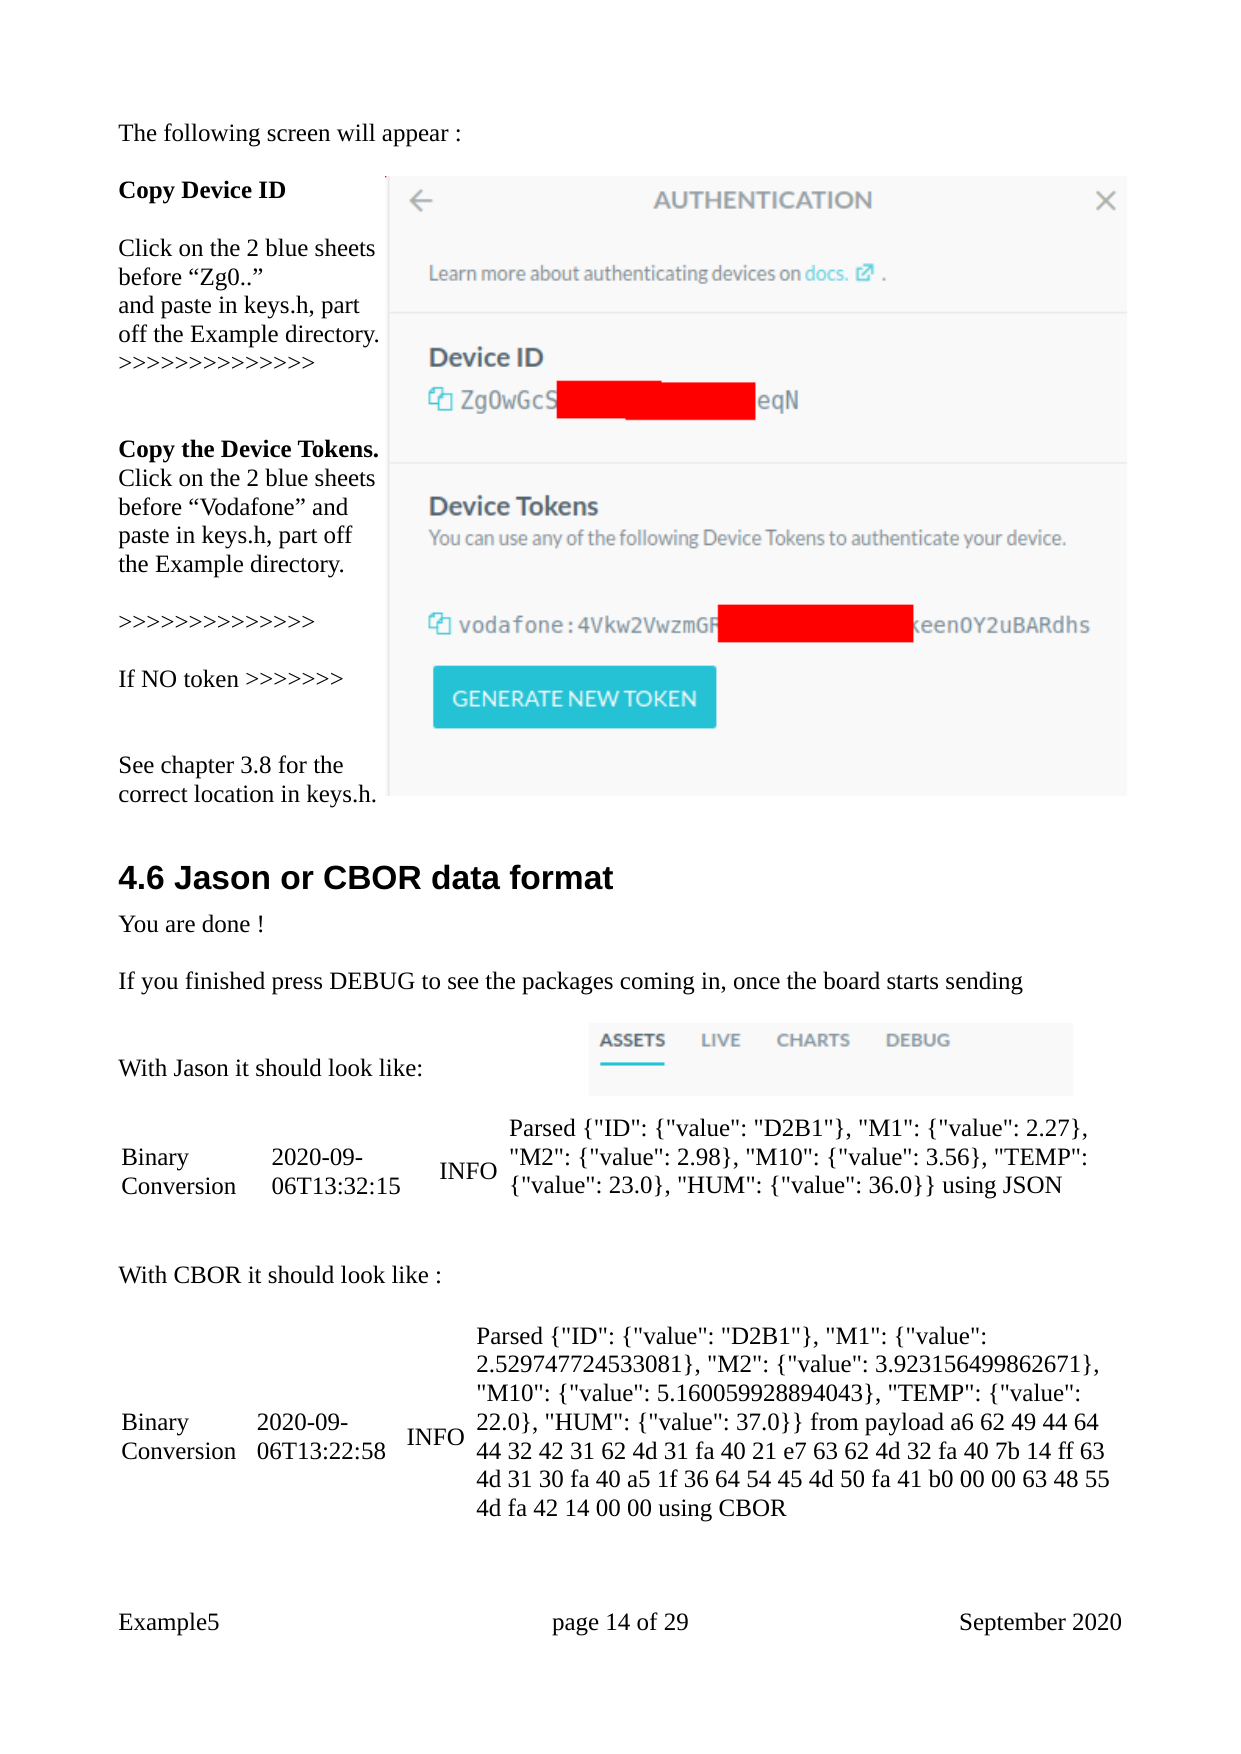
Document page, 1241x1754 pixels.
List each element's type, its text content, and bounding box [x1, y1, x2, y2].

table_header 2020-09-06T13:22:58 [254, 1318, 403, 1554]
table_header Parsed {"ID": {"value": "D2B1"}, "M1": {"value": 2.529747724533081}, "M2": {"value": 3.923156499862671}, "M10": {"value": 5.160059928894043}, "TEMP": {"value": 22.0}, "HUM": {"value": 37.0}} from payload a6 62 49 44 64 44 32 42 31 62 4d 31 fa 40 21 e7 63 62 4d 32 fa 40 7b 14 ff 63 4d 31 30 fa 40 a5 1f 36 64 54 45 4d 50 fa 41 b0 00 00 63 48 55 4d fa 42 14 00 00 using CBOR [473, 1318, 1122, 1554]
text >>>>>>>>>>>>>> [118, 607, 385, 636]
subtitle 4.6 Jason or CBOR data format [118, 858, 1122, 896]
table_header 2020-09-06T13:32:15 [269, 1110, 436, 1232]
picture [385, 176, 1128, 796]
text The following screen will appear : [118, 118, 1122, 147]
text With CBOR it should look like : [118, 1260, 1122, 1289]
text and paste in keys.h, part off the Example directory. [118, 291, 385, 348]
text If you finished press DEBUG to see the packages coming in, once the board starts sending [118, 966, 1122, 995]
table_header INFO [436, 1110, 506, 1232]
table_header Parsed {"ID": {"value": "D2B1"}, "M1": {"value": 2.27}, "M2": {"value": 2.98}, "M10": {"value": 3.56}, "TEMP": {"value": 23.0}, "HUM": {"value": 36.0}} using JSON [506, 1110, 1122, 1232]
text >>>>>>>>>>>>>> [118, 348, 385, 377]
text Click on the 2 blue sheets before “Zg0..” [118, 233, 385, 291]
text Copy Device ID [118, 176, 385, 204]
text You are done ! [118, 909, 1122, 938]
text See chapter 3.8 for the correct location in keys.h. [118, 751, 1122, 808]
text With Jason it should look like: [118, 1053, 588, 1081]
picture [588, 1023, 1074, 1096]
table_header Binary Conversion [118, 1110, 268, 1232]
text [1074, 1053, 1122, 1081]
table_header Binary Conversion [118, 1318, 254, 1554]
text Copy the Device Tokens. Click on the 2 blue sheets before “Vodafone” and paste in keys.h, part off the Example directory. [118, 434, 385, 578]
text If NO token >>>>>>> [118, 664, 385, 693]
table_header INFO [404, 1318, 473, 1554]
